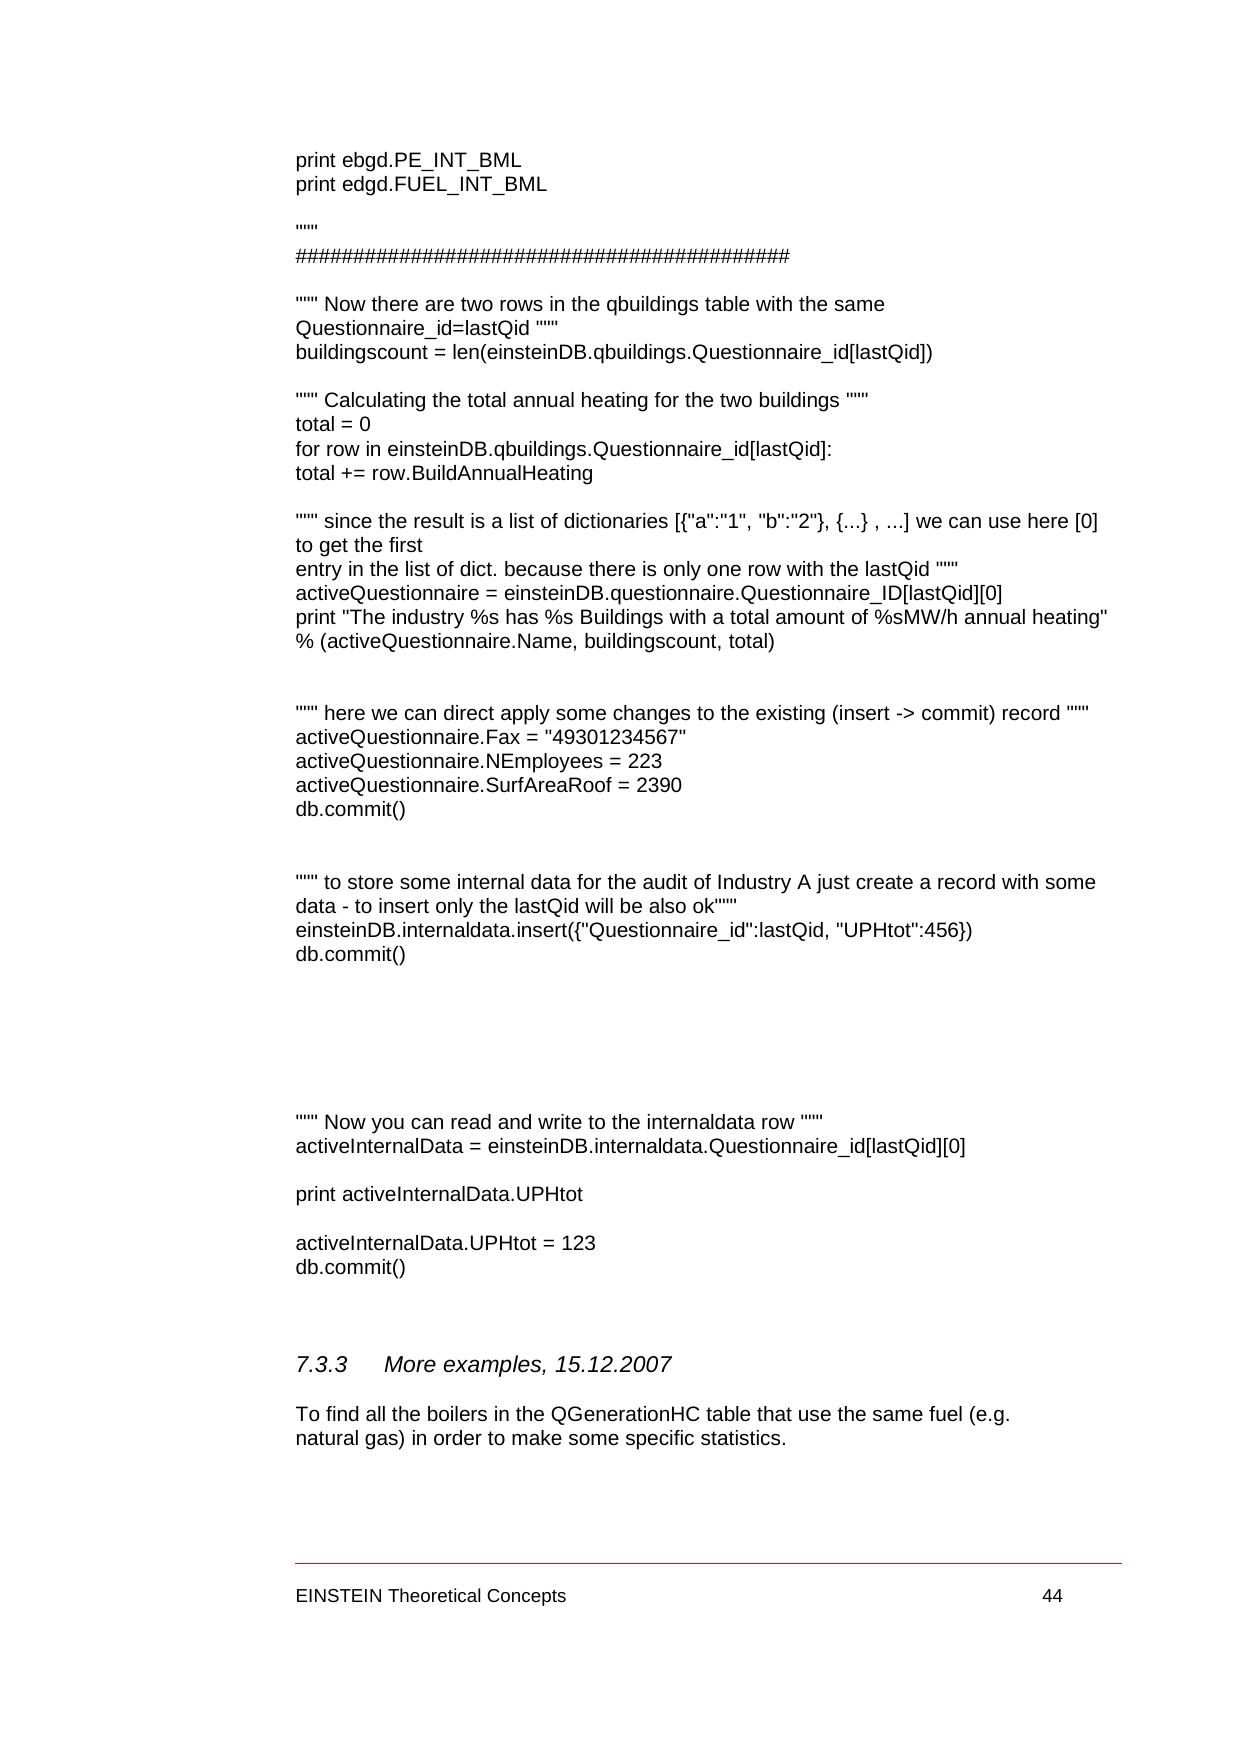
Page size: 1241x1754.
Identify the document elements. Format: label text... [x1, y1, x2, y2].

text """ Now you can read and write to the internaldata row """ [295, 1110, 1122, 1134]
text activeQuestionnaire = einsteinDB.questionnaire.Questionnaire_ID[lastQid][0] [295, 581, 1122, 605]
text print ebgd.PE_INT_BML [295, 148, 1122, 172]
text total = 0 [295, 412, 1122, 436]
text ########################################### [295, 244, 1122, 268]
text db.commit() [295, 1254, 1122, 1279]
text db.commit() [295, 942, 1122, 966]
text einsteinDB.internaldata.insert({"Questionnaire_id":lastQid, "UPHtot":456}) [295, 918, 1122, 942]
text activeQuestionnaire.NEmployees = 223 [295, 749, 1122, 773]
text total += row.BuildAnnualHeating [295, 461, 1122, 484]
text """ [295, 220, 1122, 244]
text """ Calculating the total annual heating for the two buildings """ [295, 388, 1122, 412]
text """ here we can direct apply some changes to the existing (insert -> commit) record """ [295, 701, 1122, 725]
text print edgd.FUEL_INT_BML [295, 172, 1122, 196]
text To find all the boilers in the QGenerationHC table that use the same fuel (e.g. natural gas) in order to make some specific statistics. [295, 1402, 1063, 1450]
text activeInternalData = einsteinDB.internaldata.Questionnaire_id[lastQid][0] [295, 1134, 1122, 1158]
text activeInternalData.UPHtot = 123 [295, 1231, 1122, 1254]
subtitle More examples, 15.12.2007 [295, 1351, 1122, 1378]
text print "The industry %s has %s Buildings with a total amount of %sMW/h annual heating" % (activeQuestionnaire.Name, buildingscount, total) [295, 605, 1122, 653]
text print activeInternalData.UPHtot [295, 1182, 1122, 1206]
text activeQuestionnaire.Fax = "49301234567" [295, 725, 1122, 749]
text db.commit() [295, 797, 1122, 821]
text activeQuestionnaire.SurfAreaRoof = 2390 [295, 773, 1122, 797]
text buildingscount = len(einsteinDB.qbuildings.Questionnaire_id[lastQid]) [295, 340, 1122, 364]
text """ Now there are two rows in the qbuildings table with the same Questionnaire_id=lastQid """ [295, 292, 1122, 340]
text entry in the list of dict. because there is only one row with the lastQid """ [295, 557, 1122, 581]
text for row in einsteinDB.qbuildings.Questionnaire_id[lastQid]: [295, 436, 1122, 461]
text """ since the result is a list of dictionaries [{"a":"1", "b":"2"}, {...} , ...] we can use here [0] to get the first [295, 509, 1122, 557]
text """ to store some internal data for the audit of Industry A just create a record with some data - to insert only the lastQid will be also ok""" [295, 869, 1122, 918]
